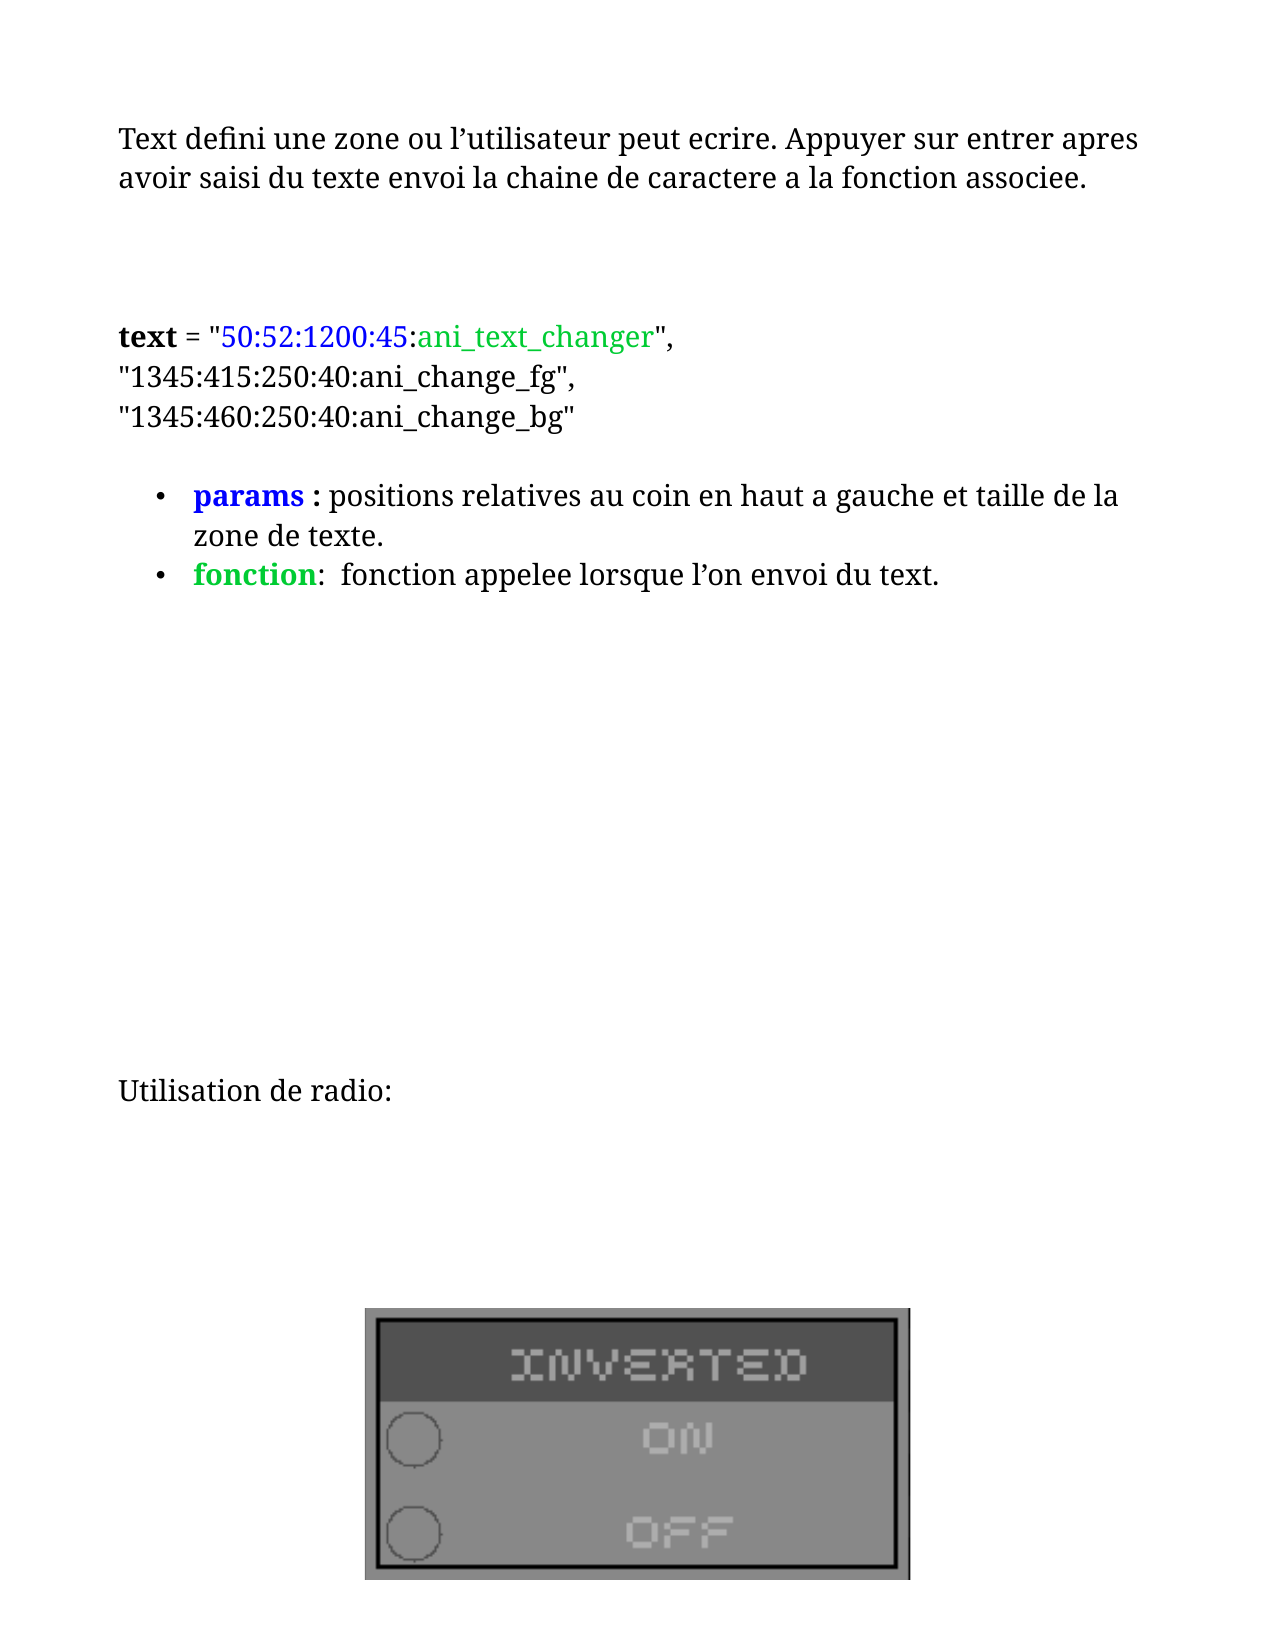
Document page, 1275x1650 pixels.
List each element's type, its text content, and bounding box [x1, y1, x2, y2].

list params : positions relatives au coin en haut a gauche et taille de la zone de texte. [156, 475, 1157, 555]
text Utilisation de radio: [118, 1071, 1157, 1110]
text Text defini une zone ou l’utilisateur peut ecrire. Appuyer sur entrer apres avoir saisi du texte envoi la chaine de caractere a la fonction associee. [118, 118, 1157, 197]
list fonction: fonction appelee lorsque l’on envoi du text. [156, 555, 1157, 594]
text text = "50:52:1200:45:ani_text_changer", [118, 317, 1157, 356]
text "1345:415:250:40:ani_change_fg", [118, 356, 1157, 396]
text "1345:460:250:40:ani_change_bg" [118, 396, 1157, 436]
picture [364, 1308, 911, 1580]
